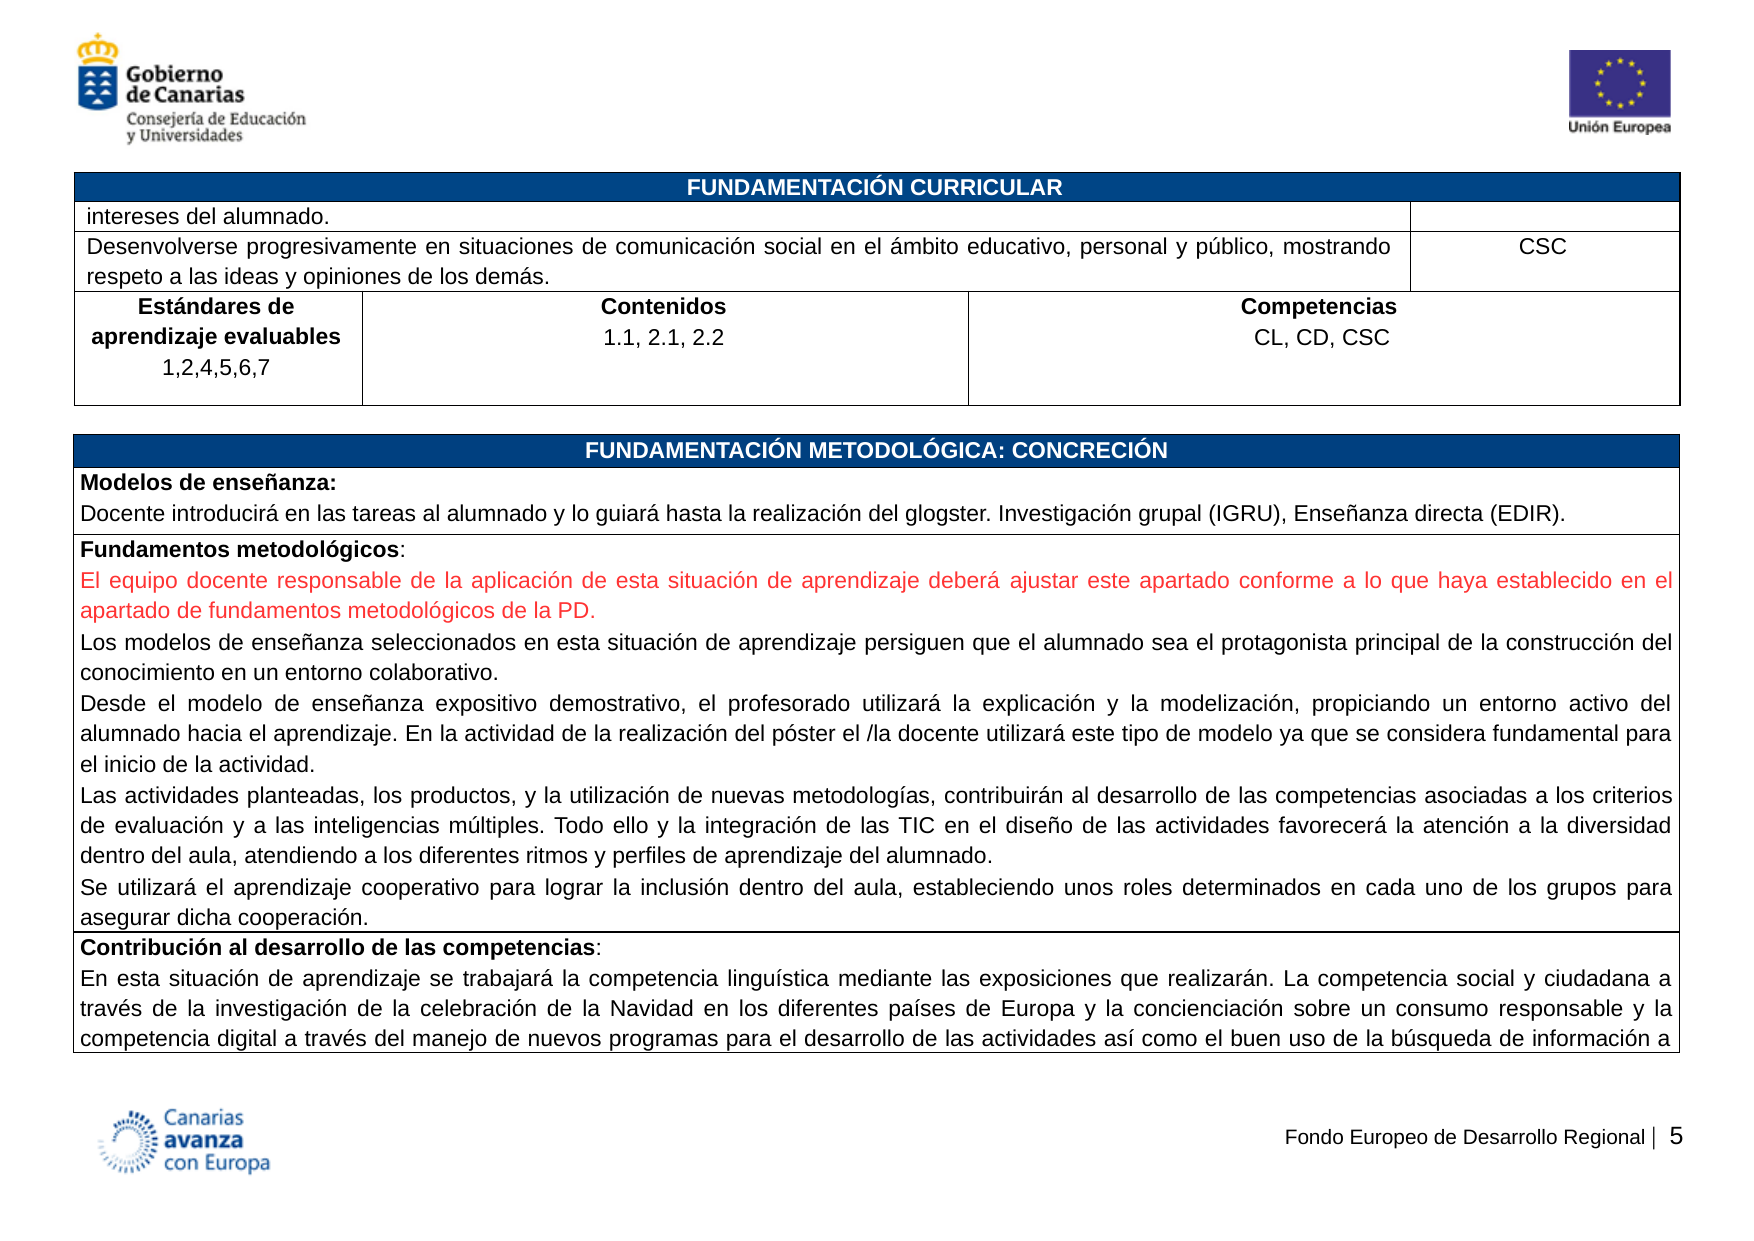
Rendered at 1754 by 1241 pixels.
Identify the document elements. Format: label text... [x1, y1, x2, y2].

table_cell Estándares de aprendizaje evaluables 1,2,4,5,6,7 [75, 292, 362, 405]
picture [1569, 50, 1671, 135]
picture [79, 1096, 290, 1189]
table_cell Modelos de enseñanza: Docente introducirá en las tareas al alumnado y lo guiará hasta la realización del glogster. Investigación grupal (IGRU), Enseñanza directa (EDIR). [74, 468, 1679, 533]
table_cell CSC [1411, 232, 1679, 291]
table_header FUNDAMENTACIÓN METODOLÓGICA: CONCRECIÓN [74, 435, 1679, 467]
table_cell Desenvolverse progresivamente en situaciones de comunicación social en el ámbito educativo, personal y público, mostrando respeto a las ideas y opiniones de los demás. [75, 232, 1410, 291]
picture [74, 32, 314, 150]
table_cell Fundamentos metodológicos: El equipo docente responsable de la aplicación de esta situación de aprendizaje deberá ajustar este apartado conforme a lo que haya establecido en el apartado de fundamentos metodológicos de la PD. Los modelos de enseñanza seleccionados en esta situación de aprendizaje persiguen que el alumnado sea el protagonista principal de la construcción del conocimiento en un entorno colaborativo. Desde el modelo de enseñanza expositivo demostrativo, el profesorado utilizará la explicación y la modelización, propiciando un entorno activo del alumnado hacia el aprendizaje. En la actividad de la realización del póster el /la docente utilizará este tipo de modelo ya que se considera fundamental para el inicio de la actividad. Las actividades planteadas, los productos, y la utilización de nuevas metodologías, contribuirán al desarrollo de las competencias asociadas a los criterios de evaluación y a las inteligencias múltiples. Todo ello y la integración de las TIC en el diseño de las actividades favorecerá la atención a la diversidad dentro del aula, atendiendo a los diferentes ritmos y perfiles de aprendizaje del alumnado. Se utilizará el aprendizaje cooperativo para lograr la inclusión dentro del aula, estableciendo unos roles determinados en cada uno de los grupos para asegurar dicha cooperación. [74, 535, 1679, 931]
table_cell Contenidos 1.1, 2.1, 2.2 [363, 292, 968, 405]
table_cell Contribución al desarrollo de las competencias: En esta situación de aprendizaje se trabajará la competencia linguística mediante las exposiciones que realizarán. La competencia social y ciudadana a través de la investigación de la celebración de la Navidad en los diferentes países de Europa y la concienciación sobre un consumo responsable y la competencia digital a través del manejo de nuevos programas para el desarrollo de las actividades así como el buen uso de la búsqueda de información a [74, 933, 1679, 1052]
table_cell [1411, 202, 1679, 231]
table_cell intereses del alumnado. [75, 202, 1410, 231]
table_cell Competencias CL, CD, CSC [969, 292, 1679, 405]
table_header FUNDAMENTACIÓN CURRICULAR [75, 173, 1679, 201]
